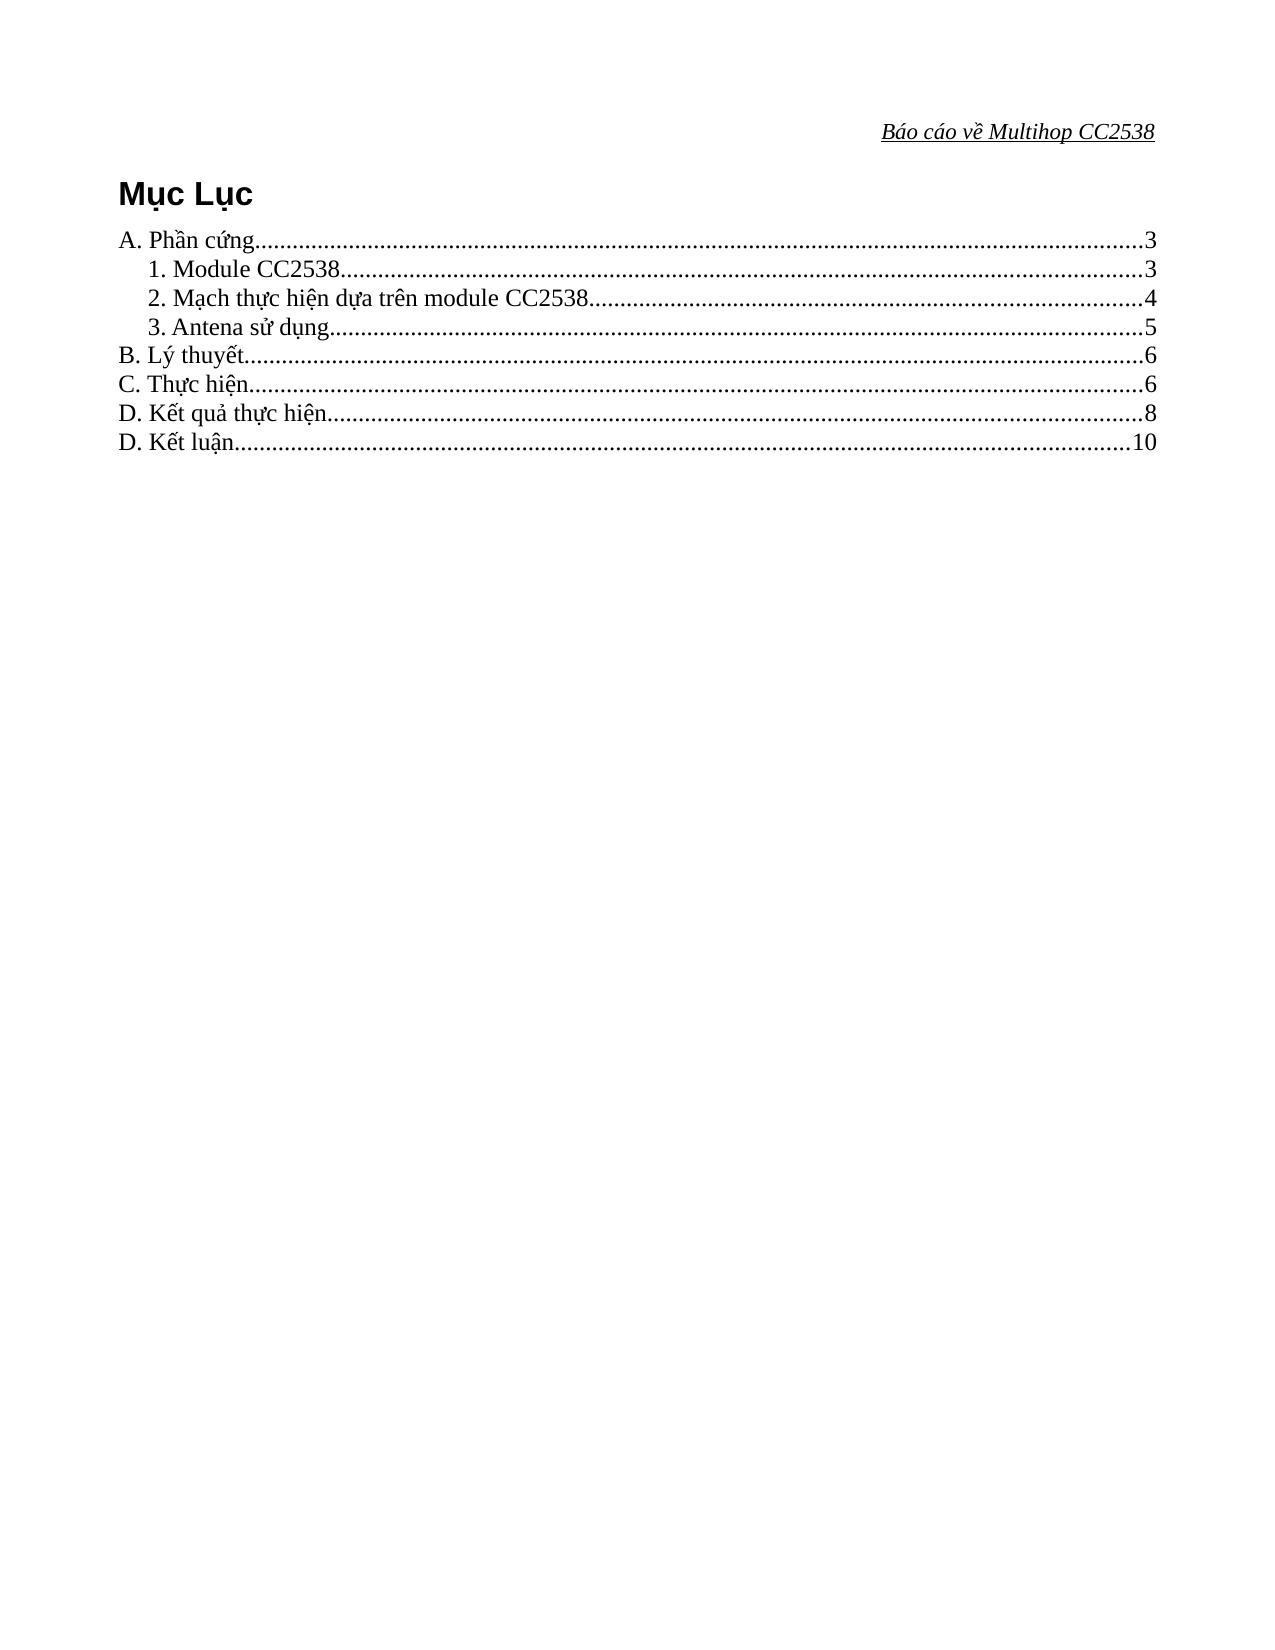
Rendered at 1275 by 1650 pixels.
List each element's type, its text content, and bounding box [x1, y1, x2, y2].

text D. Kết quả thực hiện. 8 [118, 398, 1157, 427]
text B. Lý thuyết 6 [118, 340, 1157, 369]
text A. Phần cứng. 3 [118, 225, 1157, 254]
text 2. Mạch thực hiện dựa trên module CC2538 4 [148, 283, 1157, 312]
text D. Kết luận 10 [118, 427, 1157, 455]
text 1. Module CC2538 3 [148, 254, 1157, 283]
subtitle Mục Lục [118, 174, 1157, 213]
text C. Thực hiện 6 [118, 369, 1157, 398]
text 3. Antena sử dụng. 5 [148, 312, 1157, 340]
